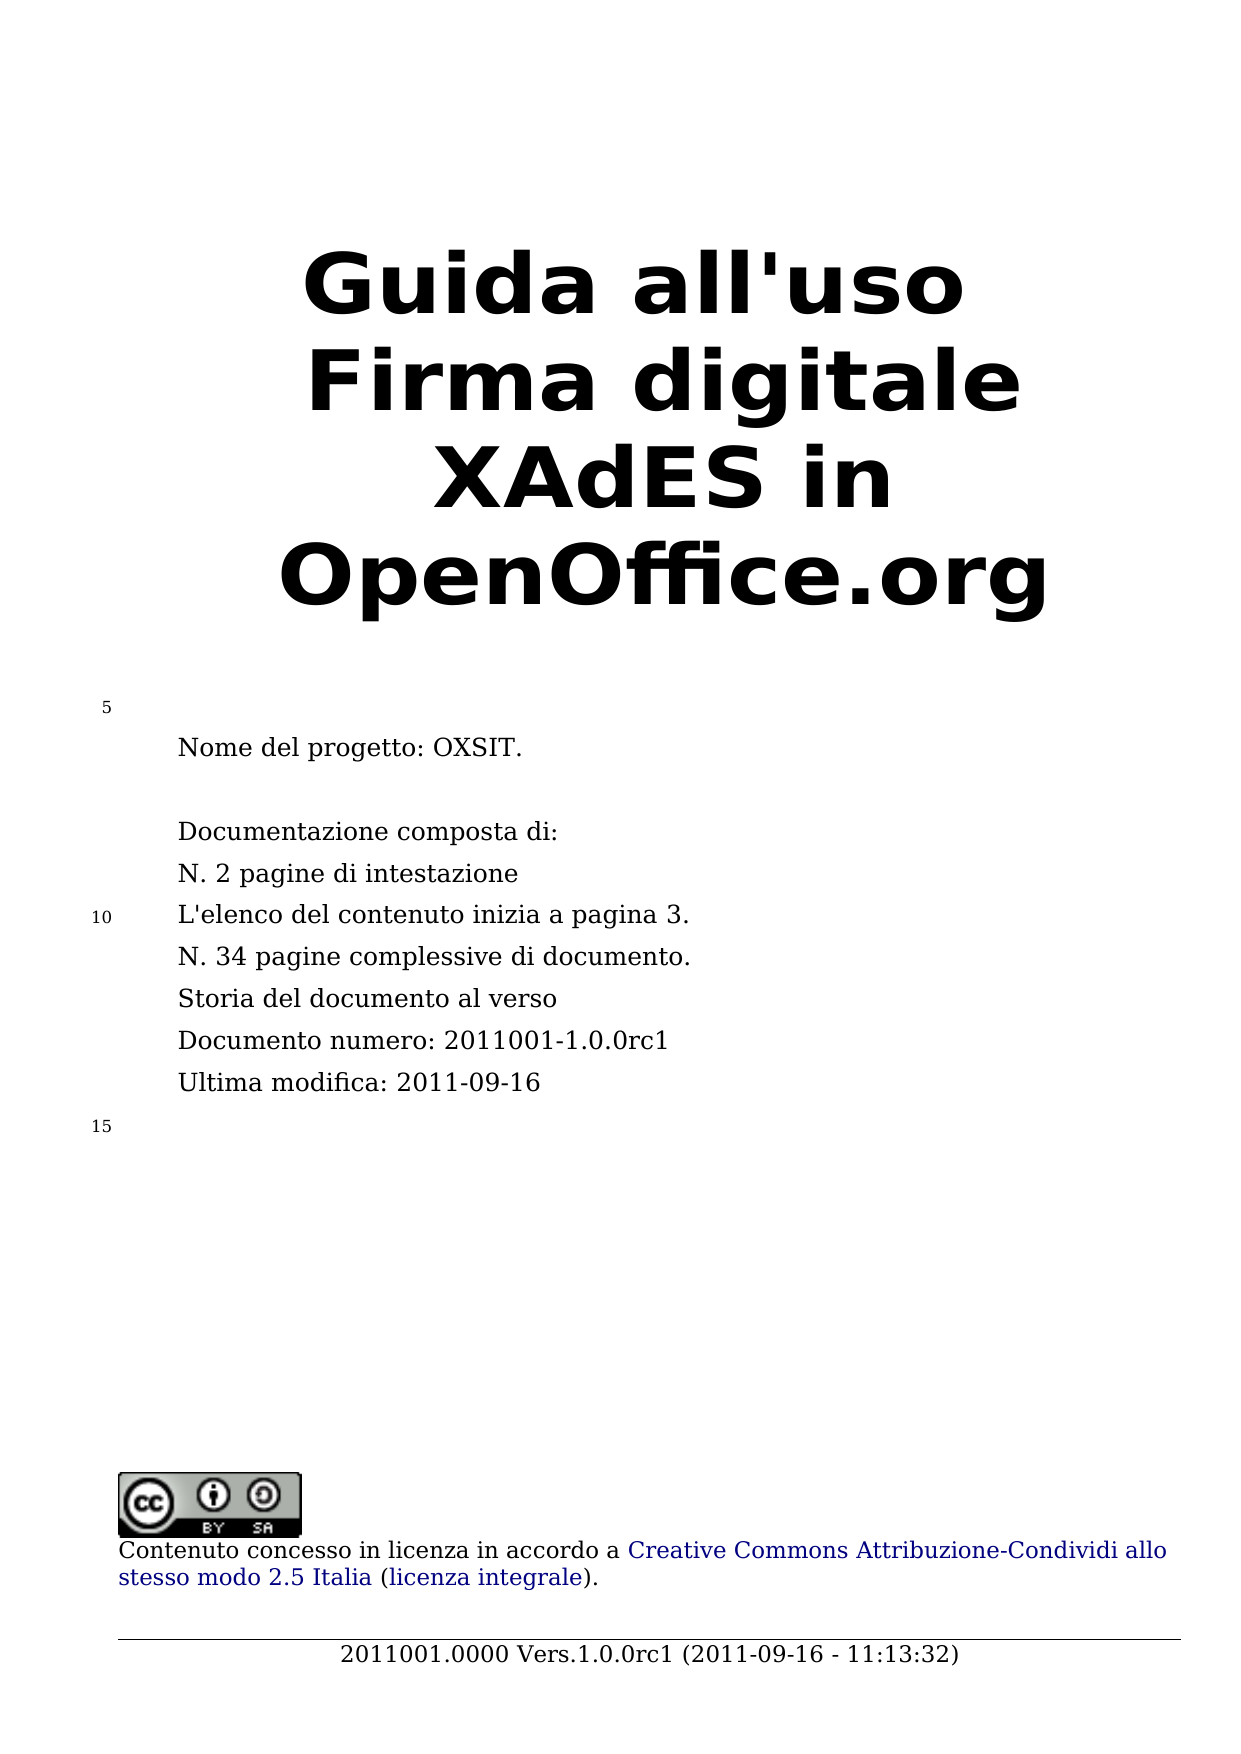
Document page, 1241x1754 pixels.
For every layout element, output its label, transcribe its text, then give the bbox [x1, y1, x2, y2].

list Guida all'uso Firma digitale XAdES in OpenOffice.org [118, 236, 1181, 624]
picture [118, 1472, 302, 1538]
text Documento numero: 2011001-1.0.0rc1 [177, 1026, 1181, 1055]
text Nome del progetto: OXSIT. [177, 734, 1181, 763]
text Ultima modifica: 2011-09-16 [177, 1068, 1181, 1097]
text L'elenco del contenuto inizia a pagina 3. [177, 901, 1181, 930]
text N. 34 pagine complessive di documento. [177, 942, 1181, 972]
text N. 2 pagine di intestazione [177, 859, 1181, 888]
text Contenuto concesso in licenza in accordo a Creative Commons Attribuzione-Condividi allo stesso modo 2.5 Italia (licenza integrale). [118, 1538, 1181, 1591]
text Documentazione composta di: [177, 817, 1181, 846]
text Storia del documento al verso [177, 984, 1181, 1013]
